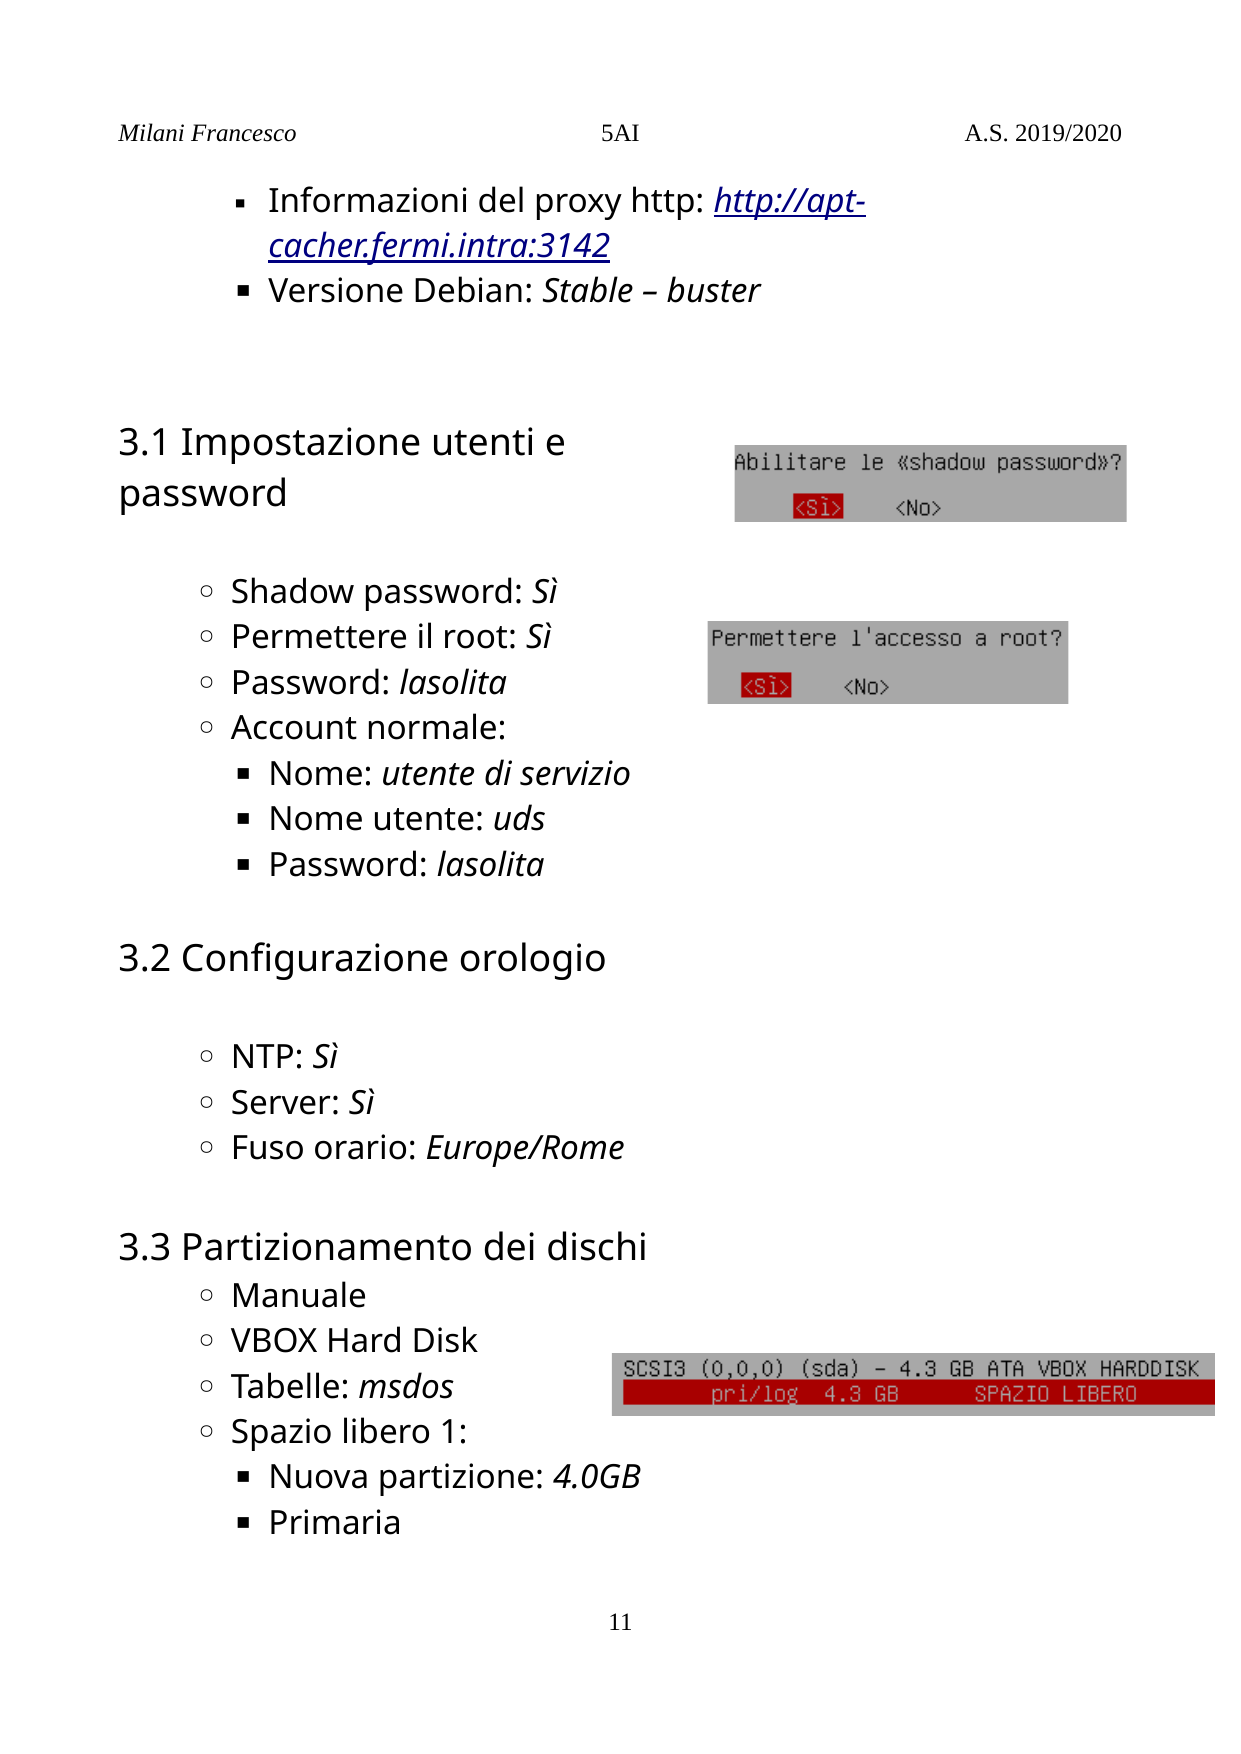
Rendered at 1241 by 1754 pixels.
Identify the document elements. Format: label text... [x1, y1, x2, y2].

list Manuale [193, 1272, 1122, 1317]
list Spazio libero 1: [193, 1408, 1122, 1453]
list Server: Sì [193, 1079, 1122, 1124]
list Informazioni del proxy http: http://apt-cacher.fermi.intra:3142 [231, 176, 1122, 267]
list Password: lasolita [193, 659, 707, 704]
list Shadow password: Sì [193, 568, 1122, 613]
list Nuova partizione: 4.0GB [231, 1453, 1122, 1499]
text 3.2 Configurazione orologio [118, 931, 1122, 982]
list Tabelle: msdos [193, 1362, 611, 1408]
list VBOX Hard Disk [193, 1317, 1122, 1362]
text 3.1 Impostazione utenti e password [118, 415, 1122, 517]
list Password: lasolita [231, 840, 1122, 886]
list Nome utente: uds [231, 795, 1122, 840]
text 3.3 Partizionamento dei dischi [118, 1221, 1122, 1272]
picture [611, 1353, 1215, 1416]
list [1069, 659, 1122, 704]
picture [707, 621, 1069, 704]
list Versione Debian: Stable – buster [231, 267, 1122, 313]
list Permettere il root: Sì [193, 613, 1122, 659]
list Fuso orario: Europe/Rome [193, 1124, 1122, 1169]
list NTP: Sì [193, 1033, 1122, 1079]
list Account normale: [193, 704, 1122, 749]
list Nome: utente di servizio [231, 749, 1122, 795]
picture [734, 445, 1127, 522]
list Primaria [231, 1499, 1122, 1544]
